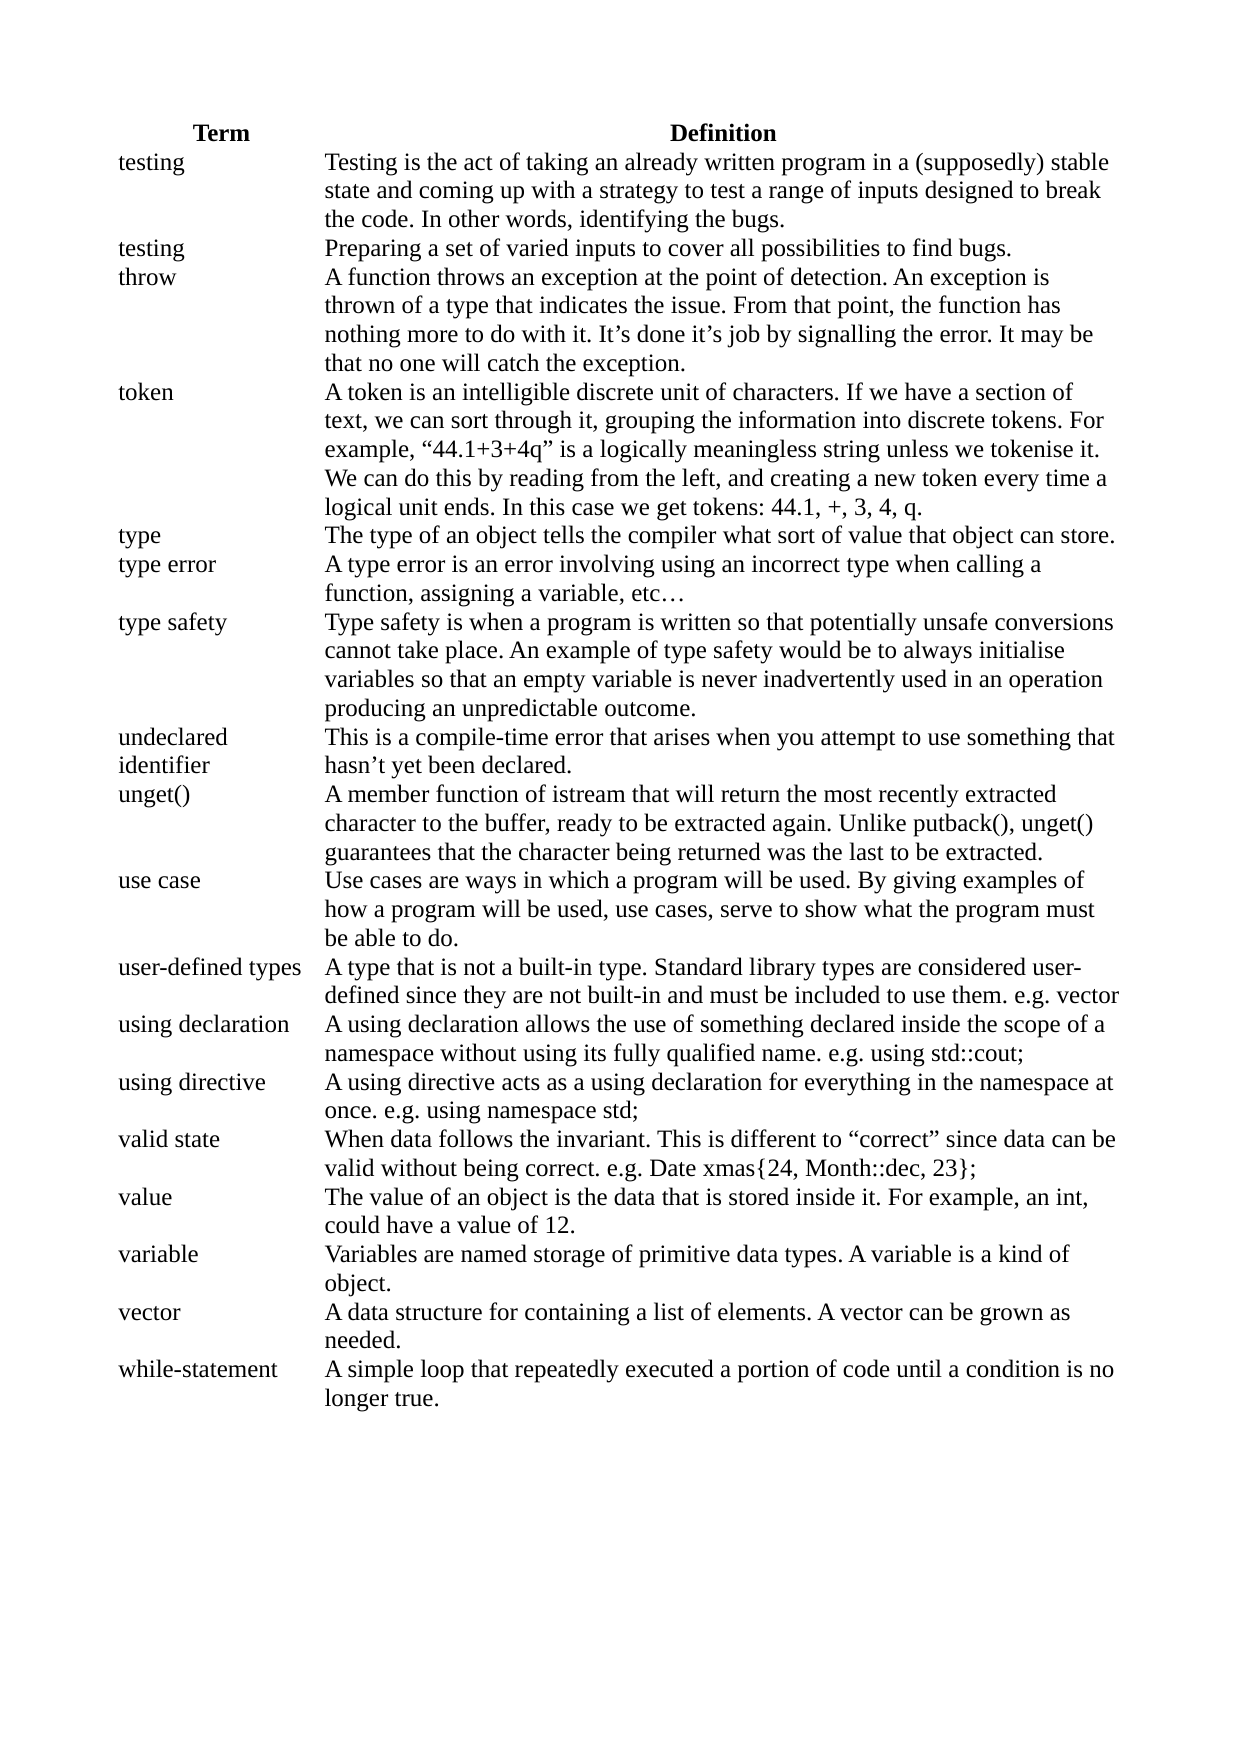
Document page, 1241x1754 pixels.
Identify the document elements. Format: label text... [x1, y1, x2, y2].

table_cell using directive [118, 1067, 324, 1124]
table_cell The value of an object is the data that is stored inside it. For example, an int, could have a value of 12. [324, 1182, 1122, 1239]
table_cell type error [118, 549, 324, 607]
table_header Definition [324, 118, 1122, 147]
table_cell testing [118, 147, 324, 233]
table_cell A simple loop that repeatedly executed a portion of code until a condition is no longer true. [324, 1354, 1122, 1412]
table_header Term [118, 118, 324, 147]
table_cell When data follows the invariant. This is different to “correct” since data can be valid without being correct. e.g. Date xmas{24, Month::dec, 23}; [324, 1124, 1122, 1182]
table_cell value [118, 1182, 324, 1239]
table_cell The type of an object tells the compiler what sort of value that object can store. [324, 521, 1122, 549]
table_cell A token is an intelligible discrete unit of characters. If we have a section of text, we can sort through it, grouping the information into discrete tokens. For example, “44.1+3+4q” is a logically meaningless string unless we tokenise it. We can do this by reading from the left, and creating a new token every time a logical unit ends. In this case we get tokens: 44.1, +, 3, 4, q. [324, 377, 1122, 521]
table_cell A function throws an exception at the point of detection. An exception is thrown of a type that indicates the issue. From that point, the function has nothing more to do with it. It’s done it’s job by signalling the error. It may be that no one will catch the exception. [324, 262, 1122, 377]
table_cell while-statement [118, 1354, 324, 1412]
table_cell A type error is an error involving using an incorrect type when calling a function, assigning a variable, etc… [324, 549, 1122, 607]
table_cell unget() [118, 779, 324, 866]
table_cell vector [118, 1297, 324, 1354]
table_cell A using declaration allows the use of something declared inside the scope of a namespace without using its fully qualified name. e.g. using std::cout; [324, 1009, 1122, 1067]
table_cell Type safety is when a program is written so that potentially unsafe conversions cannot take place. An example of type safety would be to always initialise variables so that an empty variable is never inadvertently used in an operation producing an unpredictable outcome. [324, 607, 1122, 722]
table_cell using declaration [118, 1009, 324, 1067]
table_cell variable [118, 1239, 324, 1297]
table_cell A using directive acts as a using declaration for everything in the namespace at once. e.g. using namespace std; [324, 1067, 1122, 1124]
table_cell token [118, 377, 324, 521]
table_cell A data structure for containing a list of elements. A vector can be grown as needed. [324, 1297, 1122, 1354]
table_cell Use cases are ways in which a program will be used. By giving examples of how a program will be used, use cases, serve to show what the program must be able to do. [324, 866, 1122, 952]
table_cell A member function of istream that will return the most recently extracted character to the buffer, ready to be extracted again. Unlike putback(), unget() guarantees that the character being returned was the last to be extracted. [324, 779, 1122, 866]
table_cell use case [118, 866, 324, 952]
table_cell type safety [118, 607, 324, 722]
table_cell testing [118, 233, 324, 262]
table_cell Testing is the act of taking an already written program in a (supposedly) stable state and coming up with a strategy to test a range of inputs designed to break the code. In other words, identifying the bugs. [324, 147, 1122, 233]
table_cell user-defined types [118, 952, 324, 1009]
table_cell Preparing a set of varied inputs to cover all possibilities to find bugs. [324, 233, 1122, 262]
table_cell undeclared identifier [118, 722, 324, 779]
table_cell Variables are named storage of primitive data types. A variable is a kind of object. [324, 1239, 1122, 1297]
table_cell throw [118, 262, 324, 377]
table_cell valid state [118, 1124, 324, 1182]
table_cell A type that is not a built-in type. Standard library types are considered user-defined since they are not built-in and must be included to use them. e.g. vector [324, 952, 1122, 1009]
table_cell type [118, 521, 324, 549]
table_cell This is a compile-time error that arises when you attempt to use something that hasn’t yet been declared. [324, 722, 1122, 779]
